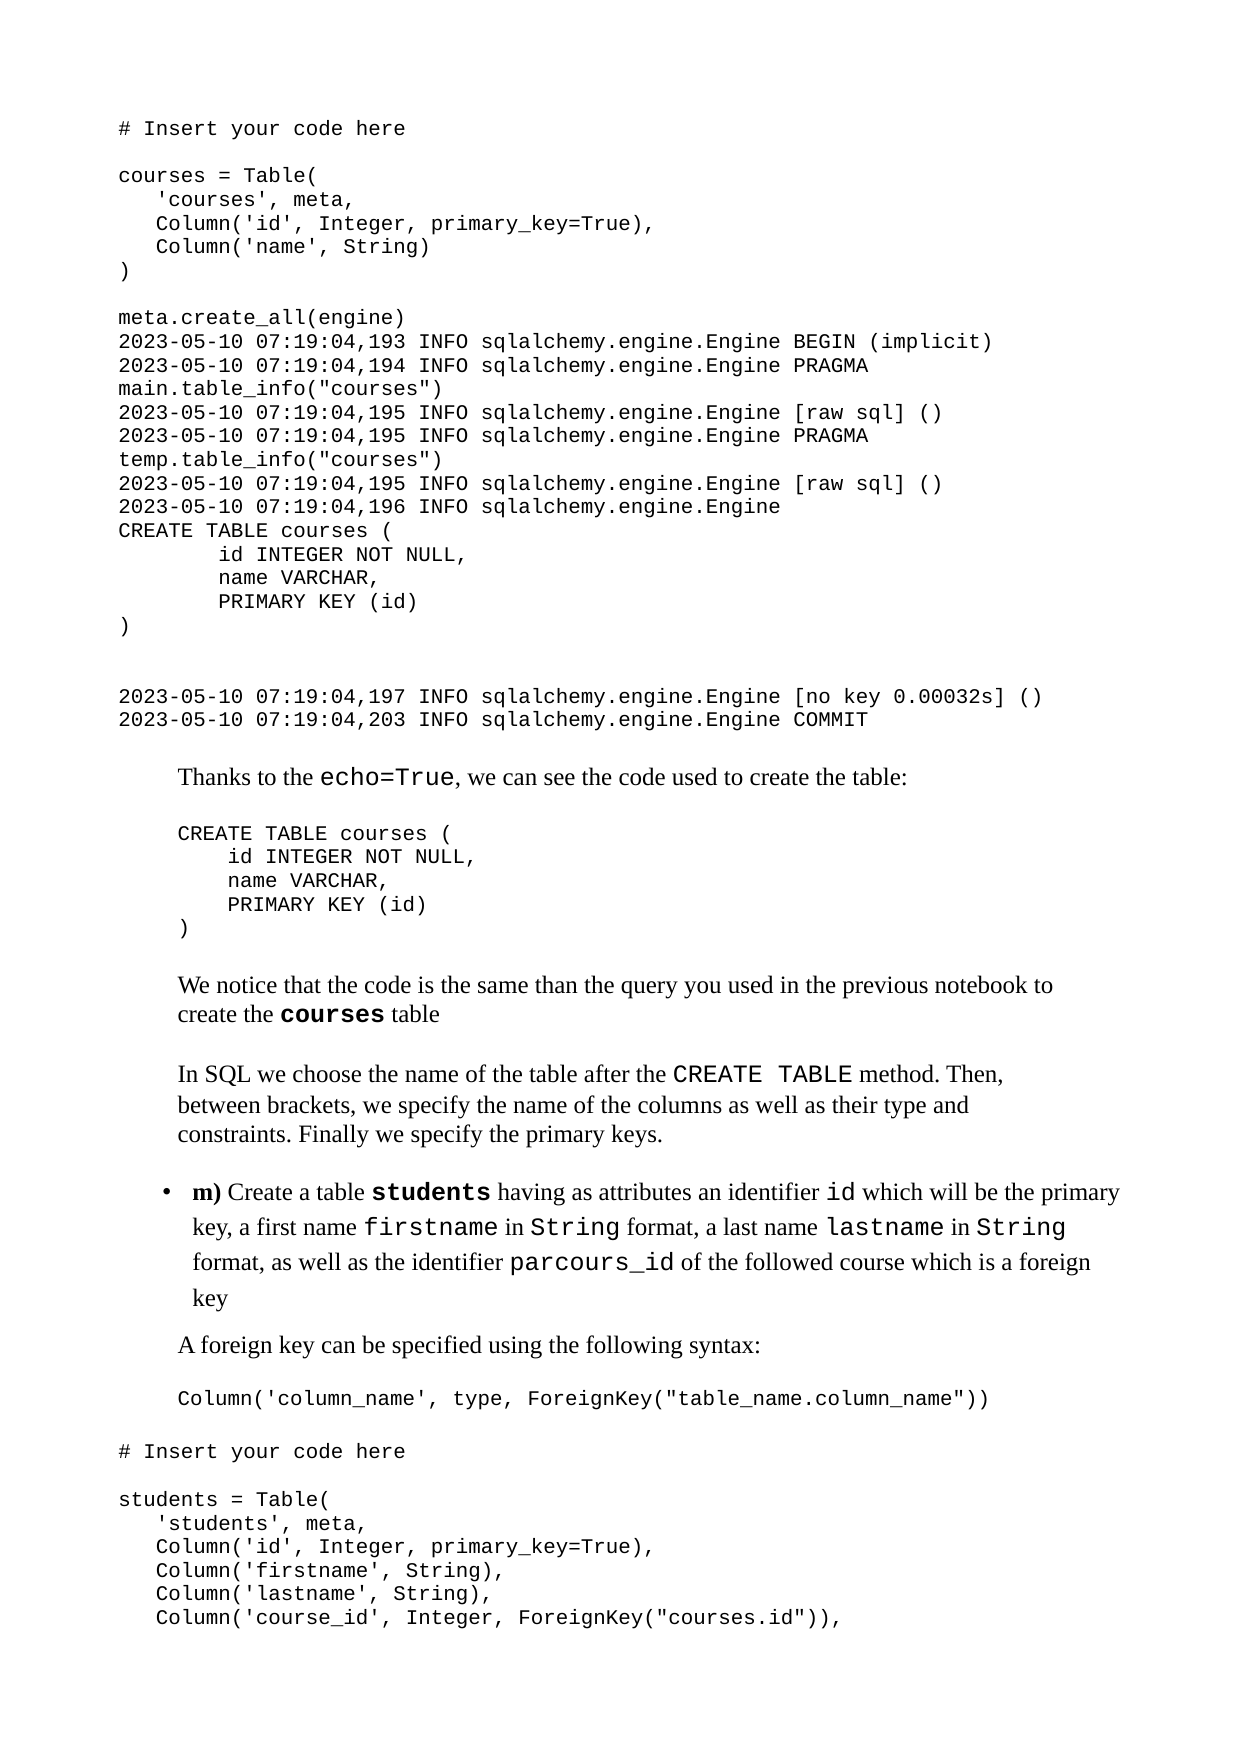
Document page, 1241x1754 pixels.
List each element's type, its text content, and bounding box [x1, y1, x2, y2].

text courses = Table( [118, 165, 1122, 189]
list m) Create a table students having as attributes an identifier id which will be the primary key, a first name firstname in String format, a last name lastname in String format, as well as the identifier parcours_id of the followed course which is a foreign key [162, 1177, 1122, 1311]
text CREATE TABLE courses ( [177, 823, 1063, 846]
text Column('course_id', Integer, ForeignKey("courses.id")), [118, 1607, 1122, 1631]
text 'students', meta, [118, 1512, 1122, 1536]
text CREATE TABLE courses ( [118, 520, 1122, 544]
text A foreign key can be specified using the following syntax: [177, 1330, 1063, 1359]
text In SQL we choose the name of the table after the CREATE TABLE method. Then, between brackets, we specify the name of the columns as well as their type and constraints. Finally we specify the primary keys. [177, 1059, 1063, 1148]
text 'courses', meta, [118, 189, 1122, 213]
text 2023-05-10 07:19:04,195 INFO sqlalchemy.engine.Engine PRAGMA temp.table_info("courses") [118, 426, 1122, 473]
text name VARCHAR, [118, 567, 1122, 591]
text 2023-05-10 07:19:04,197 INFO sqlalchemy.engine.Engine [no key 0.00032s] () [118, 686, 1122, 709]
text 2023-05-10 07:19:04,193 INFO sqlalchemy.engine.Engine BEGIN (implicit) [118, 331, 1122, 354]
text 2023-05-10 07:19:04,195 INFO sqlalchemy.engine.Engine [raw sql] () [118, 402, 1122, 426]
text ) [118, 260, 1122, 284]
text Column('id', Integer, primary_key=True), [118, 1536, 1122, 1560]
text PRIMARY KEY (id) [118, 591, 1122, 615]
text 2023-05-10 07:19:04,203 INFO sqlalchemy.engine.Engine COMMIT [118, 709, 1122, 733]
text Column('id', Integer, primary_key=True), [118, 213, 1122, 236]
text We notice that the code is the same than the query you used in the previous notebook to create the courses table [177, 970, 1063, 1030]
text PRIMARY KEY (id) [177, 894, 1063, 917]
text ​ [118, 142, 1122, 165]
text students = Table( [118, 1489, 1122, 1512]
text id INTEGER NOT NULL, [118, 544, 1122, 567]
text ​ [118, 284, 1122, 307]
text Thanks to the echo=True, we can see the code used to create the table: [177, 762, 1063, 793]
text Column('lastname', String), [118, 1583, 1122, 1607]
text Column('name', String) [118, 236, 1122, 260]
text # Insert your code here [118, 118, 1122, 142]
text ) [118, 615, 1122, 638]
text id INTEGER NOT NULL, [177, 846, 1063, 870]
text ​ [118, 1465, 1122, 1489]
text 2023-05-10 07:19:04,196 INFO sqlalchemy.engine.Engine [118, 496, 1122, 520]
text ) [177, 917, 1063, 941]
text name VARCHAR, [177, 870, 1063, 894]
text meta.create_all(engine) [118, 307, 1122, 331]
text Column('firstname', String), [118, 1560, 1122, 1583]
text 2023-05-10 07:19:04,194 INFO sqlalchemy.engine.Engine PRAGMA main.table_info("courses") [118, 354, 1122, 402]
text # Insert your code here [118, 1442, 1122, 1465]
text Column('column_name', type, ForeignKey("table_name.column_name")) [177, 1388, 1063, 1412]
text 2023-05-10 07:19:04,195 INFO sqlalchemy.engine.Engine [raw sql] () [118, 473, 1122, 496]
